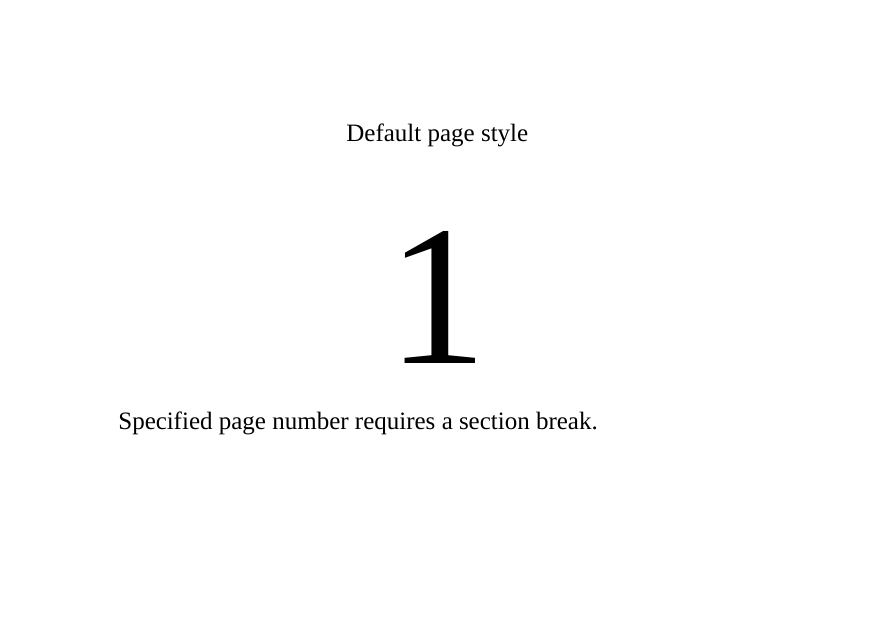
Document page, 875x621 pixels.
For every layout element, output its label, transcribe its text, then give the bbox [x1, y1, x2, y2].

text Specified page number requires a section break. [118, 406, 756, 435]
text 1 [118, 176, 756, 406]
